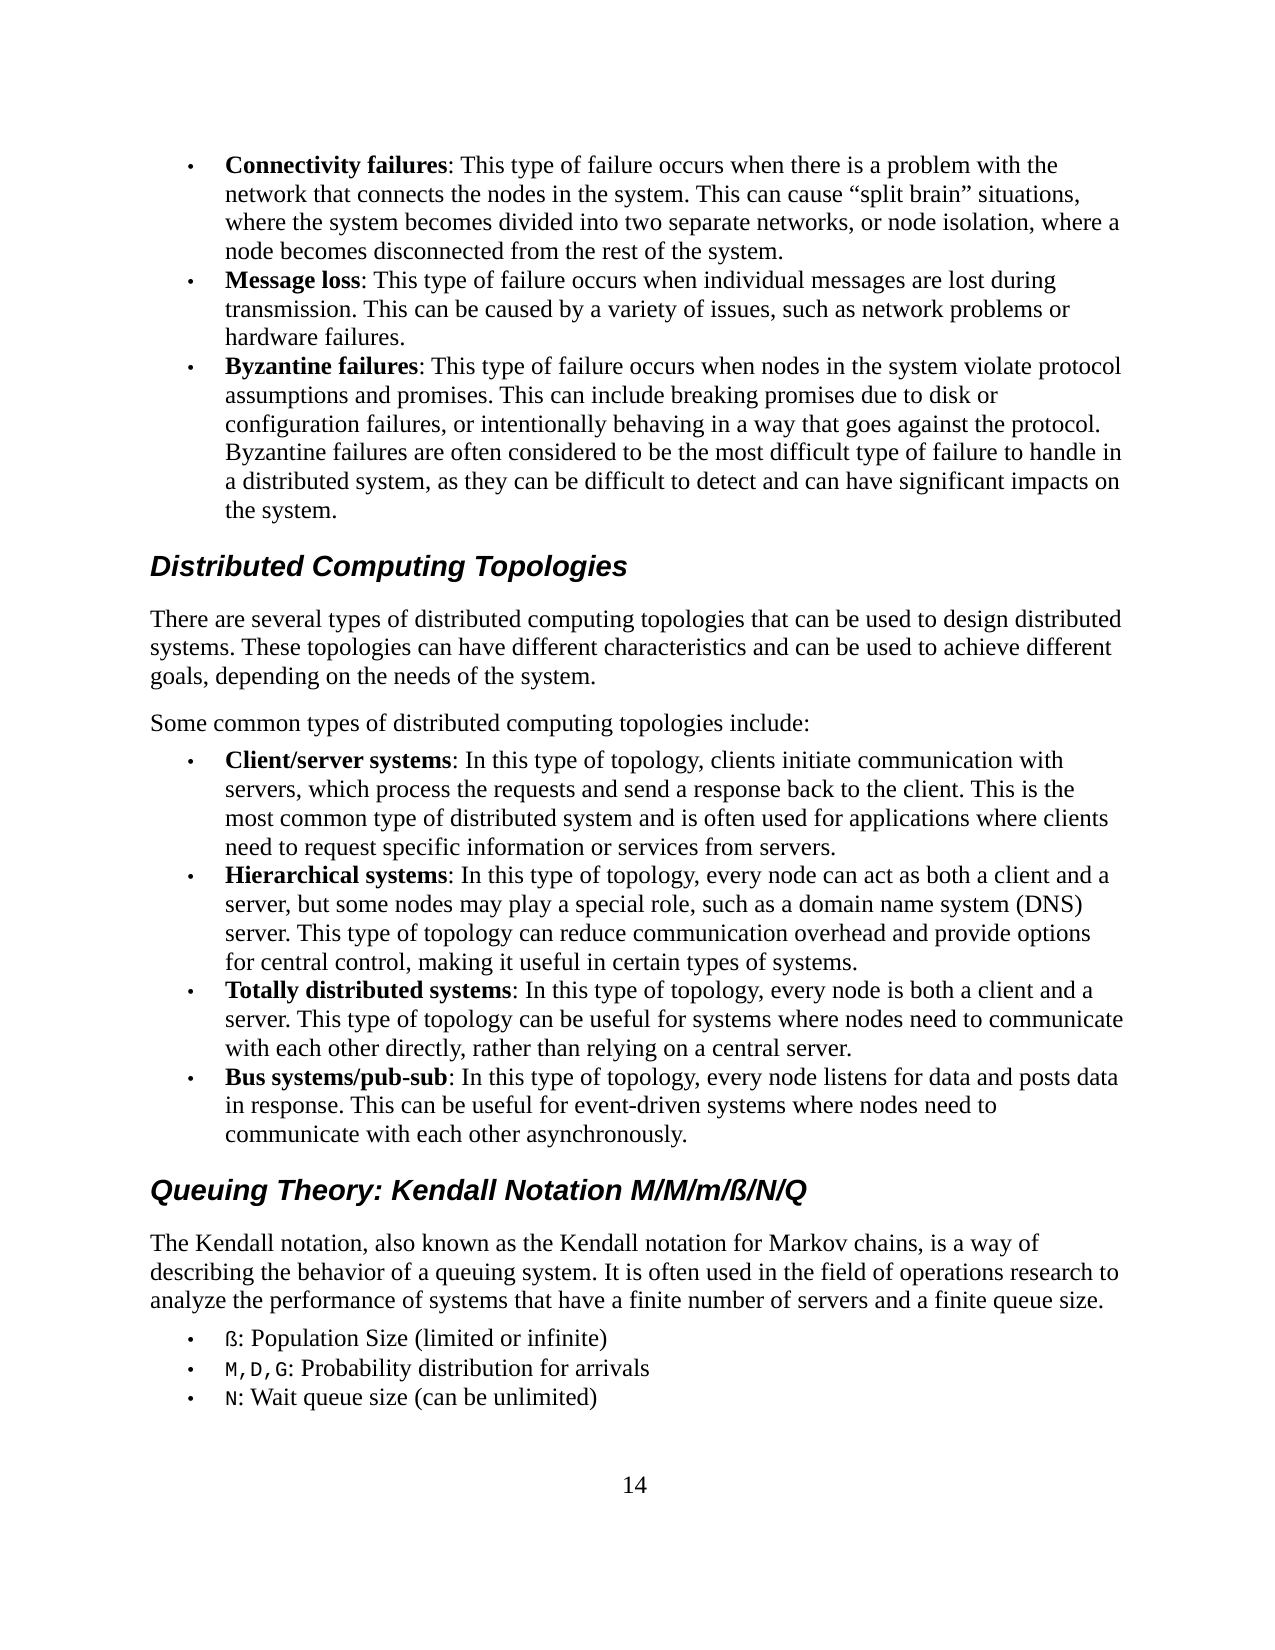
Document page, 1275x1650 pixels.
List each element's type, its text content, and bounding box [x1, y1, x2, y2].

text Some common types of distributed computing topologies include: [150, 708, 1125, 737]
list M,D,G: Probability distribution for arrivals [187, 1353, 1125, 1382]
list Byzantine failures: This type of failure occurs when nodes in the system violate protocol assumptions and promises. This can include breaking promises due to disk or configuration failures, or intentionally behaving in a way that goes against the protocol. Byzantine failures are often considered to be the most difficult type of failure to handle in a distributed system, as they can be difficult to detect and can have significant impacts on the system. [187, 351, 1125, 524]
list Client/server systems: In this type of topology, clients initiate communication with servers, which process the requests and send a response back to the client. This is the most common type of distributed system and is often used for applications where clients need to request specific information or services from servers. [187, 746, 1125, 861]
list Connectivity failures: This type of failure occurs when there is a problem with the network that connects the nodes in the system. This can cause “split brain” situations, where the system becomes divided into two separate networks, or node isolation, where a node becomes disconnected from the rest of the system. [187, 150, 1125, 265]
list Message loss: This type of failure occurs when individual messages are lost during transmission. This can be caused by a variety of issues, such as network problems or hardware failures. [187, 265, 1125, 351]
list Hierarchical systems: In this type of topology, every node can act as both a client and a server, but some nodes may play a special role, such as a domain name system (DNS) server. This type of topology can reduce communication overhead and provide options for central control, making it useful in certain types of systems. [187, 861, 1125, 976]
text The Kendall notation, also known as the Kendall notation for Markov chains, is a way of describing the behavior of a queuing system. It is often used in the field of operations research to analyze the performance of systems that have a finite number of servers and a finite queue size. [150, 1228, 1125, 1314]
list N: Wait queue size (can be unlimited) [187, 1382, 1125, 1412]
list Bus systems/pub-sub: In this type of topology, every node listens for data and posts data in response. This can be useful for event-driven systems where nodes need to communicate with each other asynchronously. [187, 1062, 1125, 1148]
subtitle Queuing Theory: Kendall Notation M/M/m/ß/N/Q [150, 1173, 1125, 1207]
list Totally distributed systems: In this type of topology, every node is both a client and a server. This type of topology can be useful for systems where nodes need to communicate with each other directly, rather than relying on a central server. [187, 976, 1125, 1062]
text There are several types of distributed computing topologies that can be used to design distributed systems. These topologies can have different characteristics and can be used to achieve different goals, depending on the needs of the system. [150, 604, 1125, 690]
subtitle Distributed Computing Topologies [150, 549, 1125, 582]
list ß: Population Size (limited or infinite) [187, 1323, 1125, 1353]
